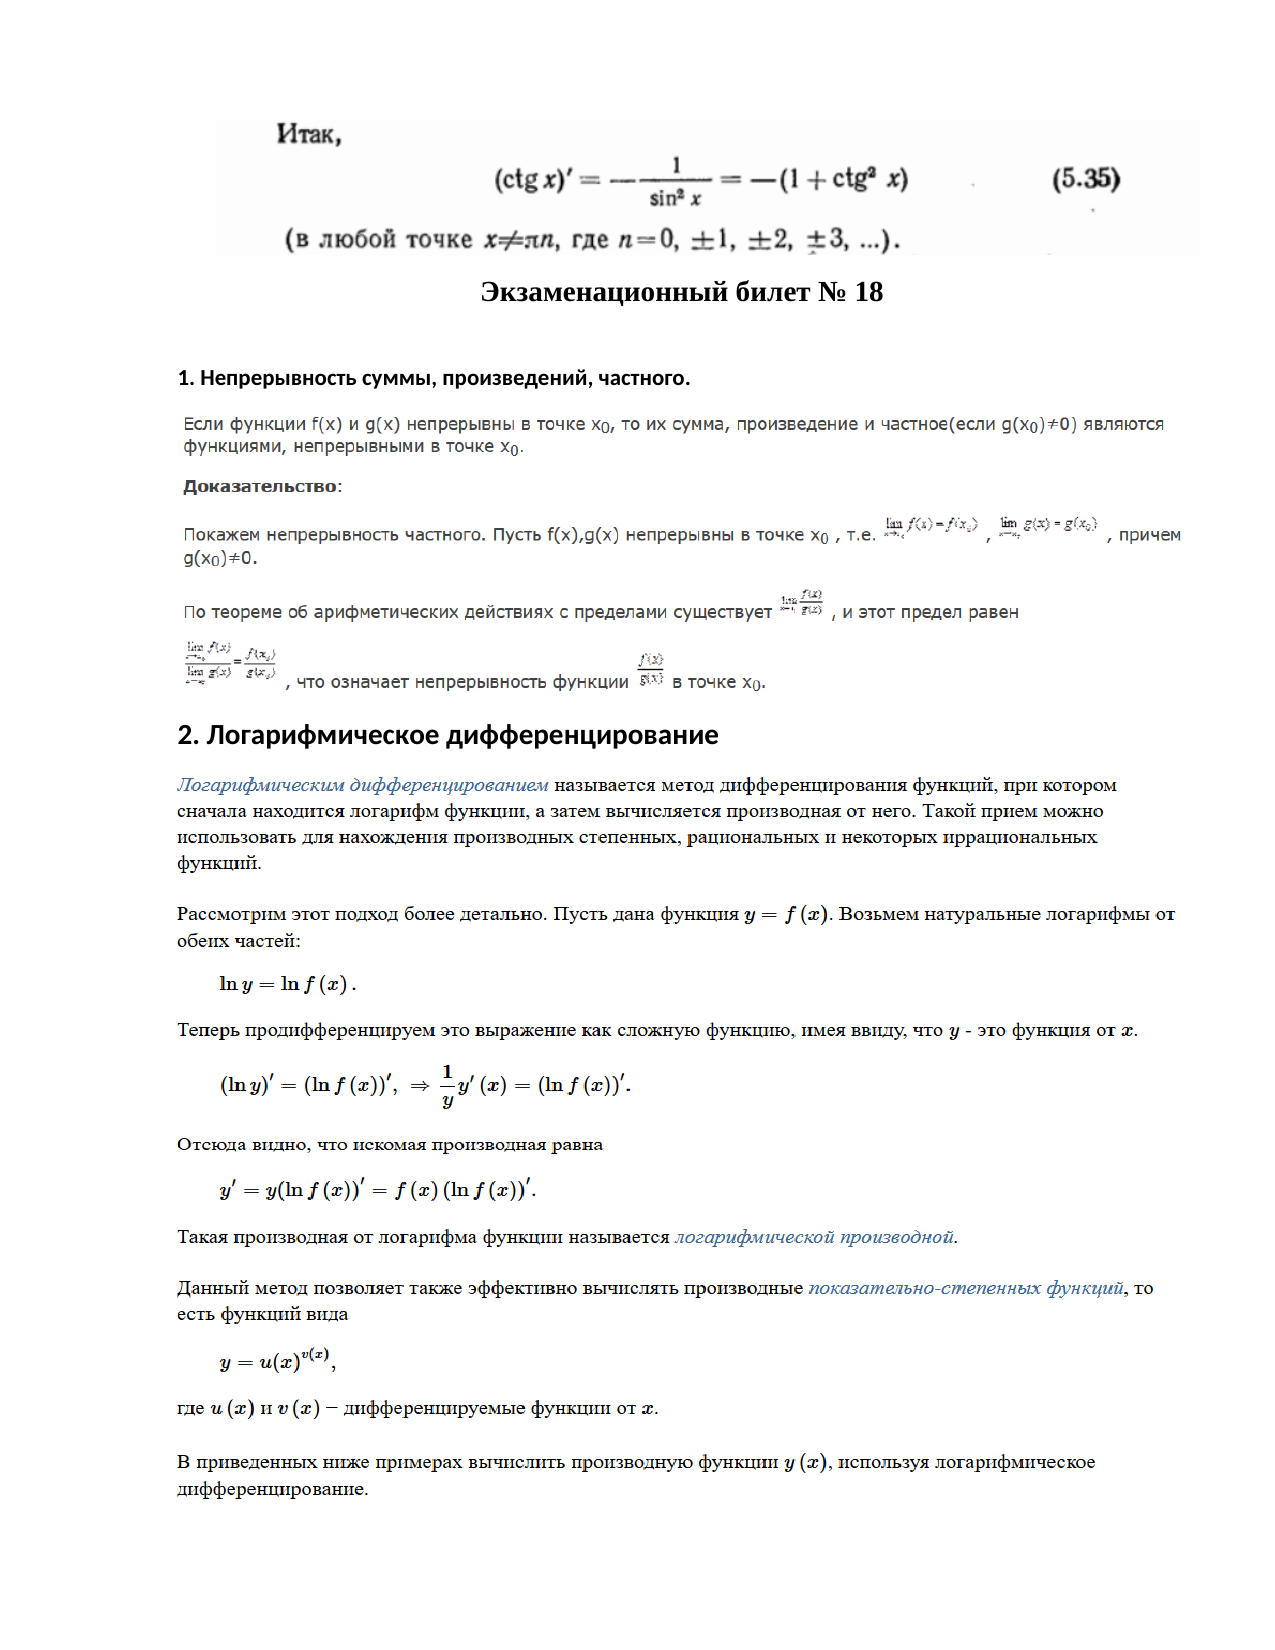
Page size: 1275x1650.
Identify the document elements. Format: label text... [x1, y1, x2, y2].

picture [177, 771, 1187, 1525]
picture [177, 410, 1187, 697]
picture [214, 118, 1224, 255]
text 2. Логарифмическое дифференцирование [177, 716, 1186, 752]
text 1. Непрерывность суммы, произведений, частного. [177, 363, 1186, 391]
title Экзаменационный билет № 18 [177, 274, 1186, 308]
